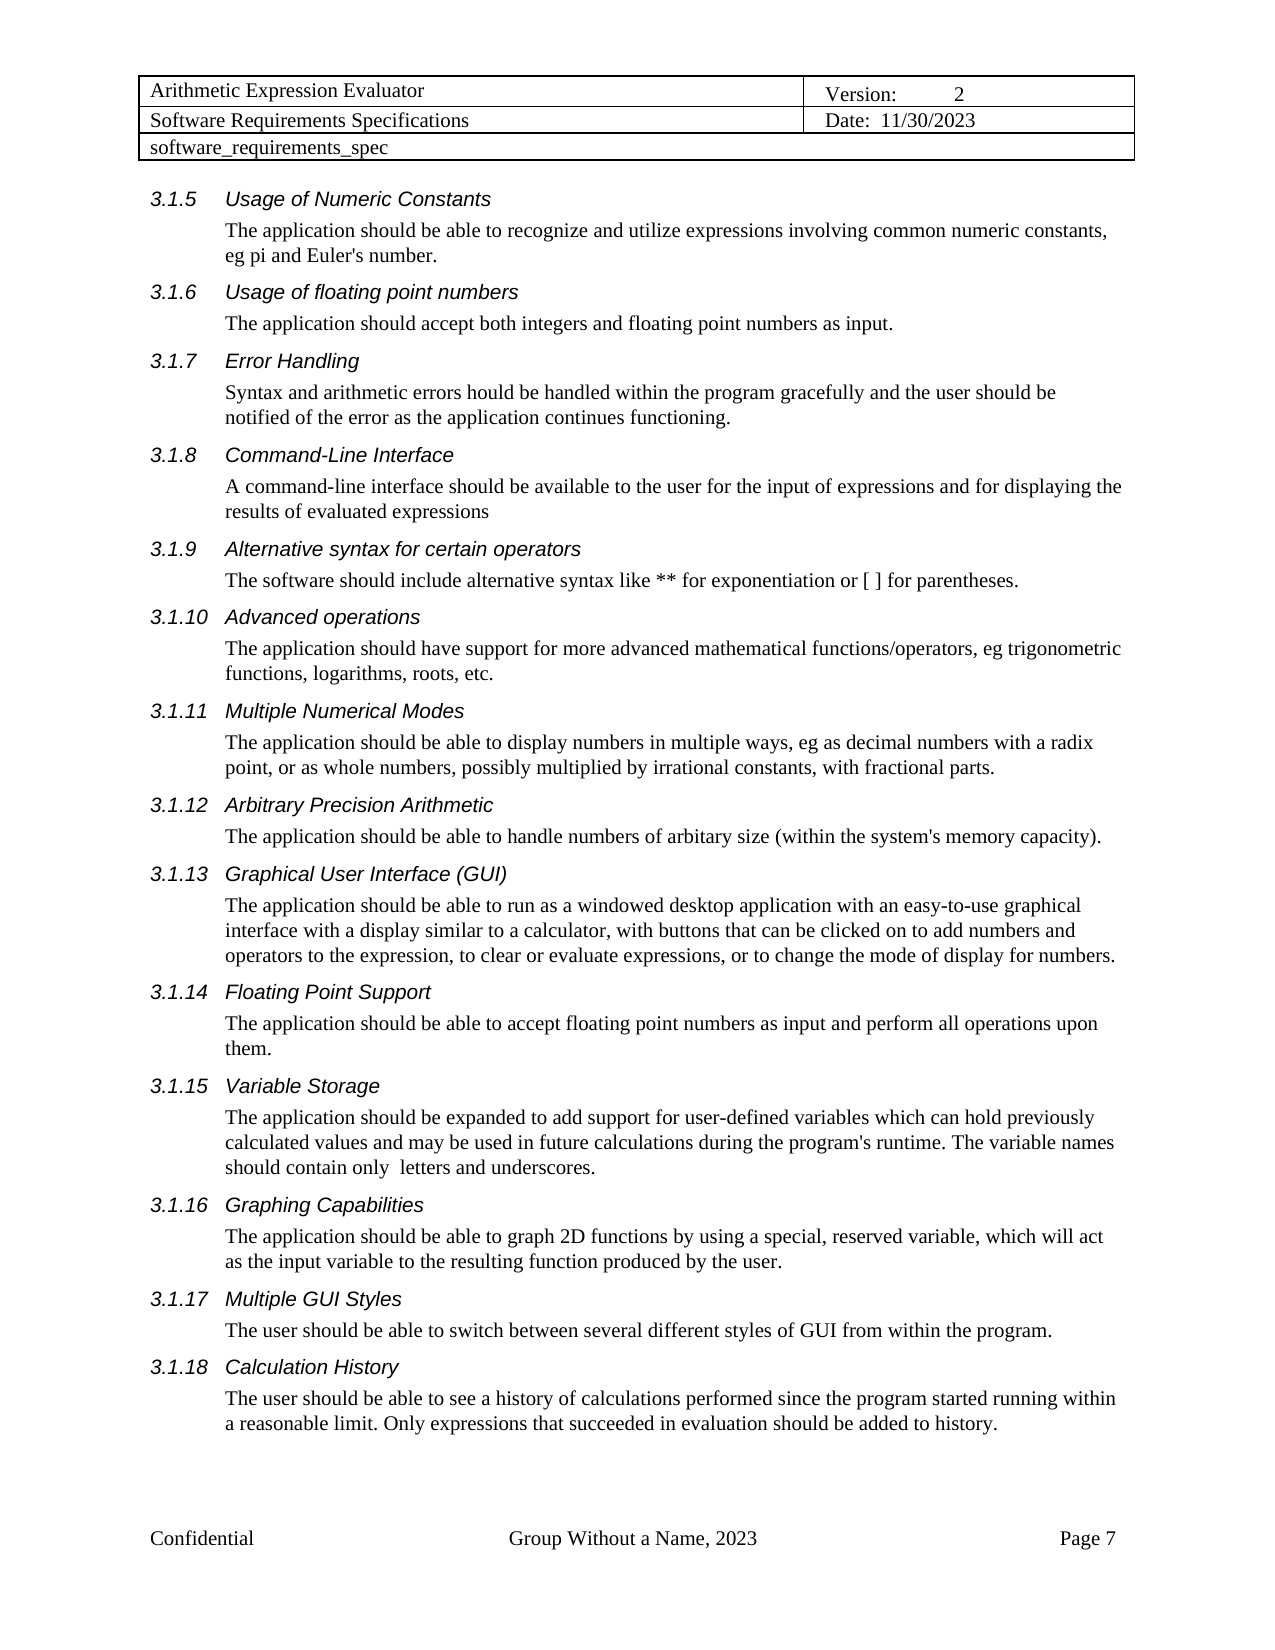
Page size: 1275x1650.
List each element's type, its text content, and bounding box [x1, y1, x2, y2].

text The user should be able to switch between several different styles of GUI from within the program. [225, 1317, 1125, 1342]
subtitle Calculation History [150, 1354, 1125, 1379]
subtitle Variable Storage [150, 1073, 1125, 1098]
subtitle Usage of floating point numbers [150, 279, 1125, 304]
subtitle Usage of Numeric Constants [150, 185, 1125, 210]
text The application should accept both integers and floating point numbers as input. [225, 310, 1125, 335]
subtitle Graphing Capabilities [150, 1192, 1125, 1217]
subtitle Error Handling [150, 348, 1125, 373]
subtitle Advanced operations [150, 604, 1125, 629]
subtitle Graphical User Interface (GUI) [150, 860, 1125, 885]
text The application should be able to run as a windowed desktop application with an easy-to-use graphical interface with a display similar to a calculator, with buttons that can be clicked on to add numbers and operators to the expression, to clear or evaluate expressions, or to change the mode of display for numbers. [225, 892, 1125, 967]
subtitle Floating Point Support [150, 979, 1125, 1004]
subtitle Command-Line Interface [150, 442, 1125, 467]
subtitle Arbitrary Precision Arithmetic [150, 792, 1125, 817]
text The application should have support for more advanced mathematical functions/operators, eg trigonometric functions, logarithms, roots, etc. [225, 635, 1125, 685]
text The application should be able to display numbers in multiple ways, eg as decimal numbers with a radix point, or as whole numbers, possibly multiplied by irrational constants, with fractional parts. [225, 729, 1125, 779]
text The application should be able to graph 2D functions by using a special, reserved variable, which will act as the input variable to the resulting function produced by the user. [225, 1223, 1125, 1273]
text The software should include alternative syntax like ** for exponentiation or [ ] for parentheses. [225, 567, 1125, 592]
text Syntax and arithmetic errors hould be handled within the program gracefully and the user should be notified of the error as the application continues functioning. [225, 379, 1125, 429]
text The application should be able to accept floating point numbers as input and perform all operations upon them. [225, 1010, 1125, 1060]
text The user should be able to see a history of calculations performed since the program started running within a reasonable limit. Only expressions that succeeded in evaluation should be added to history. [225, 1385, 1125, 1435]
text The application should be expanded to add support for user-defined variables which can hold previously calculated values and may be used in future calculations during the program's runtime. The variable names should contain only letters and underscores. [225, 1104, 1125, 1179]
subtitle Alternative syntax for certain operators [150, 535, 1125, 560]
text The application should be able to handle numbers of arbitary size (within the system's memory capacity). [225, 823, 1125, 848]
subtitle Multiple GUI Styles [150, 1285, 1125, 1310]
text The application should be able to recognize and utilize expressions involving common numeric constants, eg pi and Euler's number. [225, 217, 1125, 267]
subtitle Multiple Numerical Modes [150, 698, 1125, 723]
text A command-line interface should be available to the user for the input of expressions and for displaying the results of evaluated expressions [225, 473, 1125, 523]
